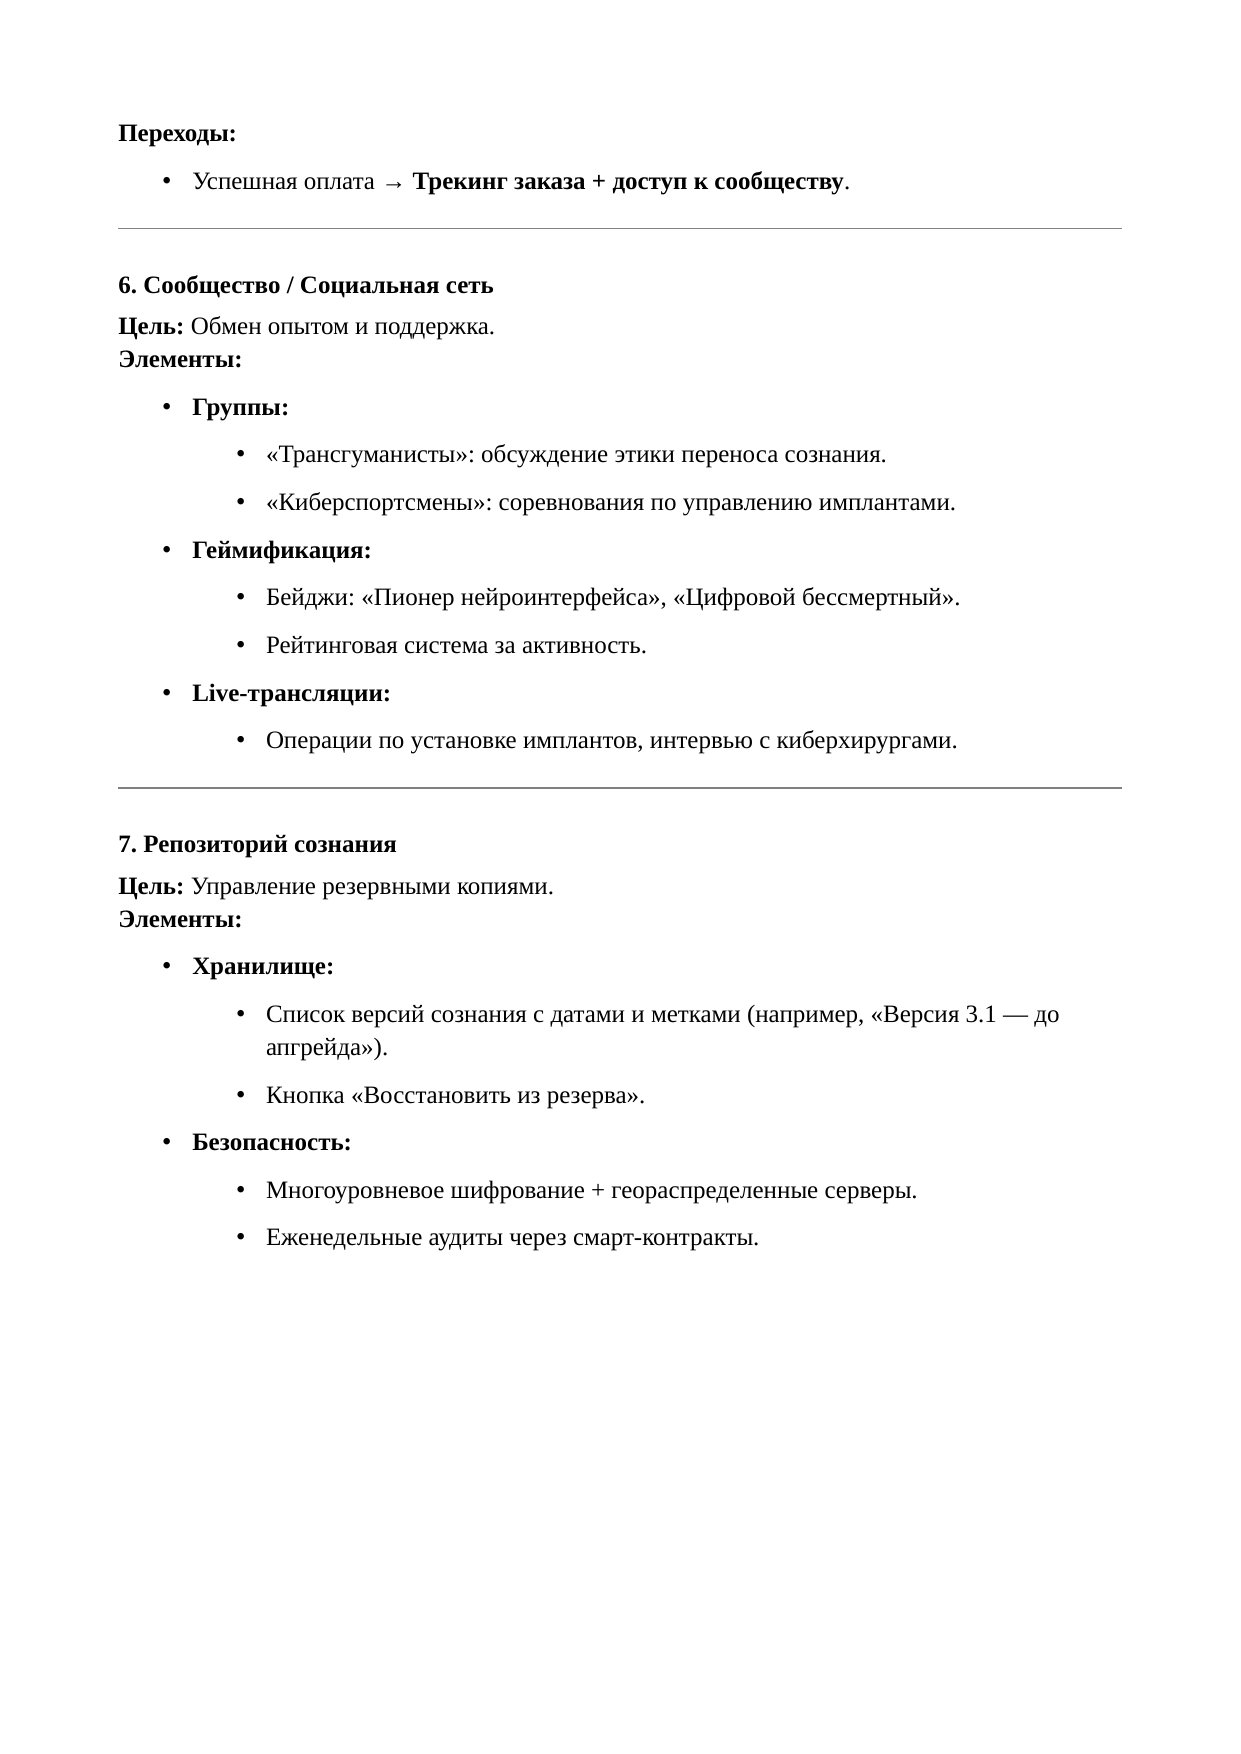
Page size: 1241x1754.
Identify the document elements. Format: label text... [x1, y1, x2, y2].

text Цель: Управление резервными копиями. Элементы: [118, 871, 1122, 933]
text Переходы: [118, 118, 1122, 147]
list Кнопка «Восстановить из резерва». [236, 1080, 1122, 1108]
list Список версий сознания с датами и метками (например, «Версия 3.1 — до апгрейда»). [236, 999, 1122, 1061]
list Бейджи: «Пионер нейроинтерфейса», «Цифровой бессмертный». [236, 582, 1122, 611]
list «Киберспортсмены»: соревнования по управлению имплантами. [236, 487, 1122, 516]
list Успешная оплата → Трекинг заказа + доступ к сообществу. [162, 166, 1122, 194]
list Группы: [162, 392, 1122, 421]
list Операции по установке имплантов, интервью с киберхирургами. [236, 725, 1122, 754]
list Многоуровневое шифрование + геораспределенные серверы. [236, 1175, 1122, 1204]
list Геймификация: [162, 535, 1122, 563]
text Цель: Обмен опытом и поддержка. Элементы: [118, 311, 1122, 373]
list Хранилище: [162, 951, 1122, 980]
list Безопасность: [162, 1127, 1122, 1156]
list Еженедельные аудиты через смарт-контракты. [236, 1222, 1122, 1251]
subtitle 7. Репозиторий сознания [118, 829, 1122, 858]
subtitle 6. Сообщество / Социальная сеть [118, 270, 1122, 299]
list Рейтинговая система за активность. [236, 630, 1122, 659]
list Live-трансляции: [162, 678, 1122, 706]
list «Трансгуманисты»: обсуждение этики переноса сознания. [236, 439, 1122, 468]
